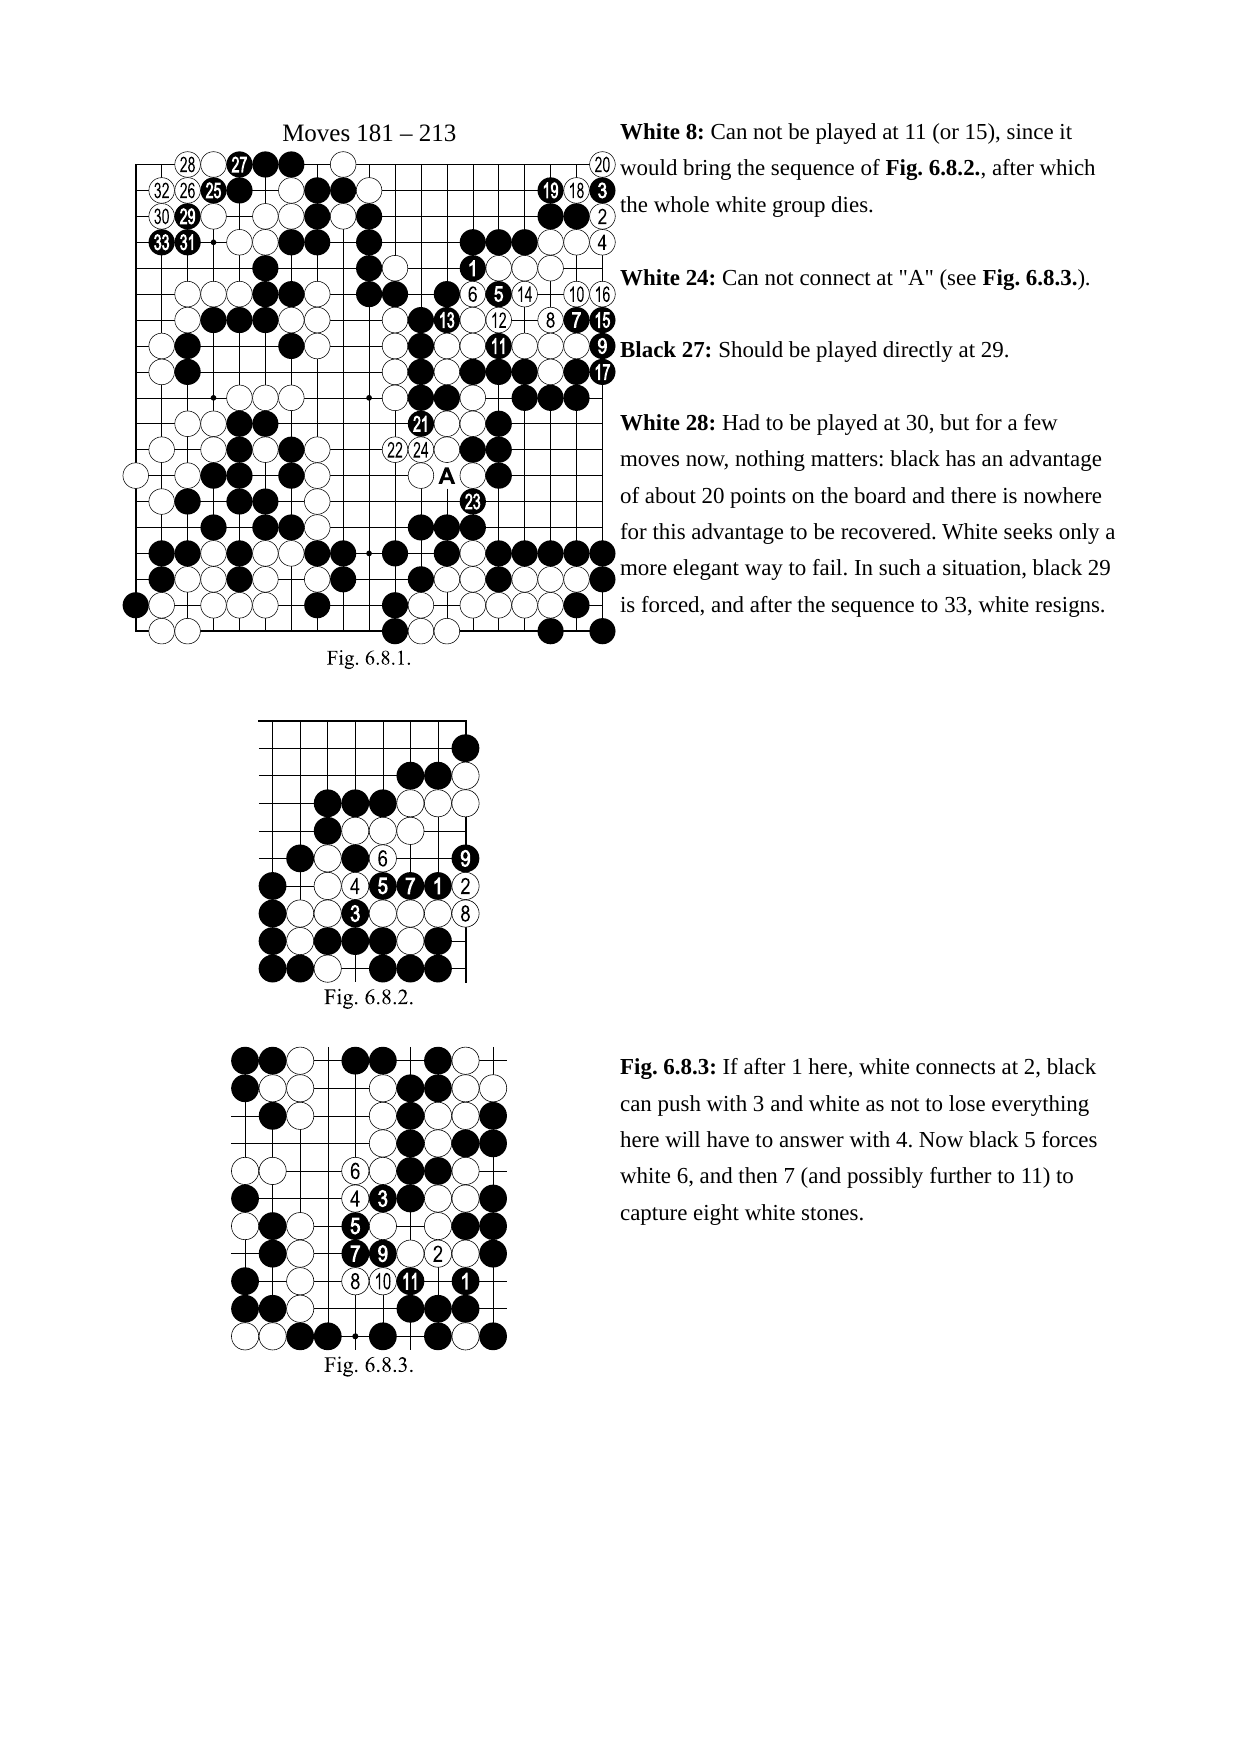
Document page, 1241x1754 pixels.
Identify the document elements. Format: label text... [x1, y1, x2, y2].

table_cell [118, 702, 620, 1042]
table_cell Fig. 6.8.3: If after 1 here, white connects at 2, black can push with 3 and white as not to lose everything here will have to answer with 4. Now black 5 forces white 6, and then 7 (and possibly further to 11) to capture eight white stones. [620, 702, 1122, 1410]
table_cell [118, 1042, 620, 1410]
table_header Moves 181 – 213 [118, 118, 620, 702]
table_header White 8: Can not be played at 11 (or 15), since it would bring the sequence of Fig. 6.8.2., after which the whole white group dies. White 24: Can not connect at "A" (see Fig. 6.8.3.). Black 27: Should be played directly at 29. White 28: Had to be played at 30, but for a few moves now, nothing matters: black has an advantage of about 20 points on the board and there is nowhere for this advantage to be recovered. White seeks only a more elegant way to fail. In such a situation, black 29 is forced, and after the sequence to 33, white resigns. [620, 118, 1122, 702]
